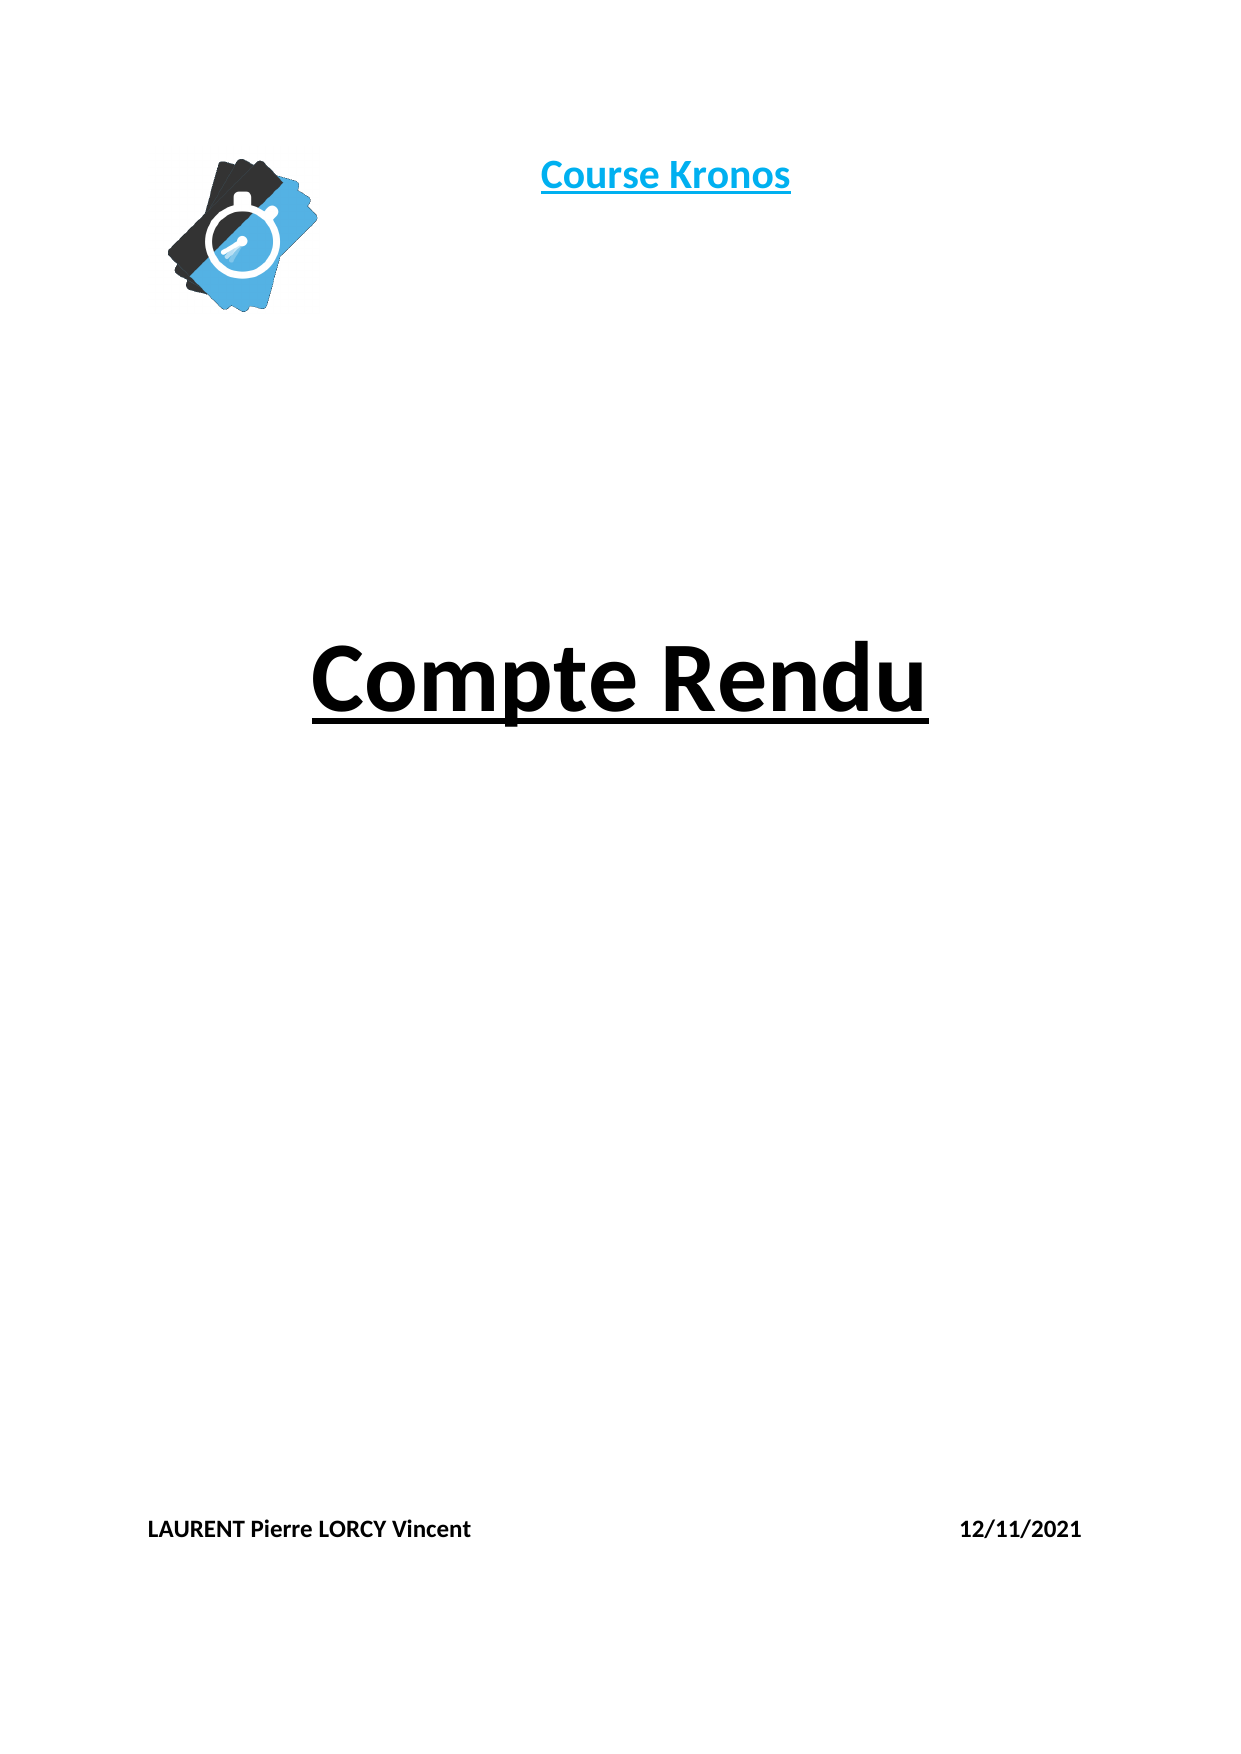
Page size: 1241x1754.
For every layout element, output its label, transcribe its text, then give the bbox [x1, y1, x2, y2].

text Compte Rendu [148, 614, 1093, 736]
text LAURENT Pierre LORCY Vincent 12/11/2021 [148, 1513, 1093, 1544]
picture [148, 146, 320, 314]
text Course Kronos [320, 148, 1093, 198]
